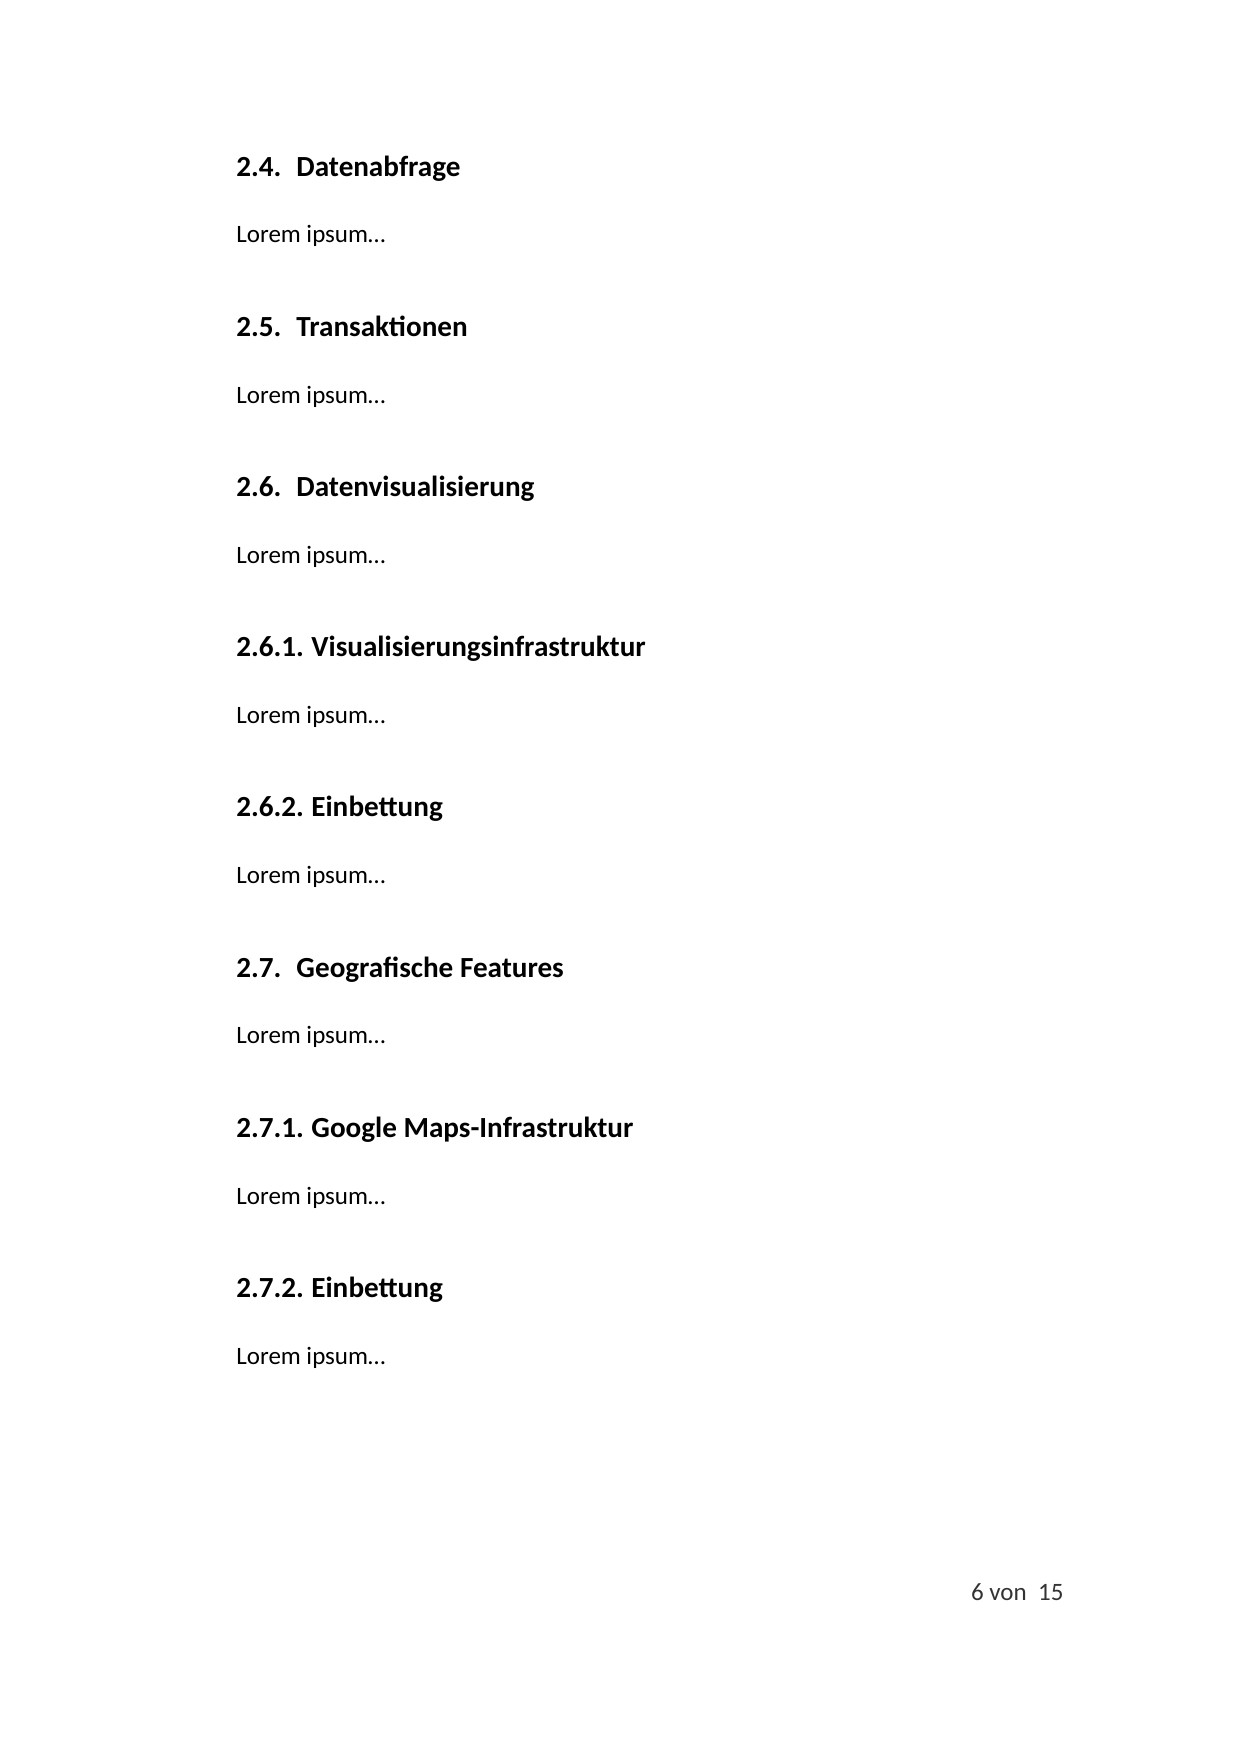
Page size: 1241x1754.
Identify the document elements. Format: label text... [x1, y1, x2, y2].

text Lorem ipsum… [236, 859, 1063, 890]
subtitle Einbettung [236, 788, 1063, 824]
text Lorem ipsum… [236, 1340, 1063, 1371]
text Lorem ipsum… [236, 699, 1063, 730]
subtitle Datenvisualisierung [236, 468, 1063, 504]
text Lorem ipsum… [236, 219, 1063, 249]
subtitle Google Maps-Infrastruktur [236, 1109, 1063, 1144]
subtitle Visualisierungsinfrastruktur [236, 628, 1063, 664]
subtitle Einbettung [236, 1269, 1063, 1305]
text Lorem ipsum… [236, 539, 1063, 569]
text Lorem ipsum… [236, 379, 1063, 409]
subtitle Geografische Features [236, 949, 1063, 984]
text Lorem ipsum… [236, 1180, 1063, 1210]
subtitle Datenabfrage [236, 148, 1063, 183]
text Lorem ipsum… [236, 1020, 1063, 1050]
subtitle Transaktionen [236, 308, 1063, 343]
